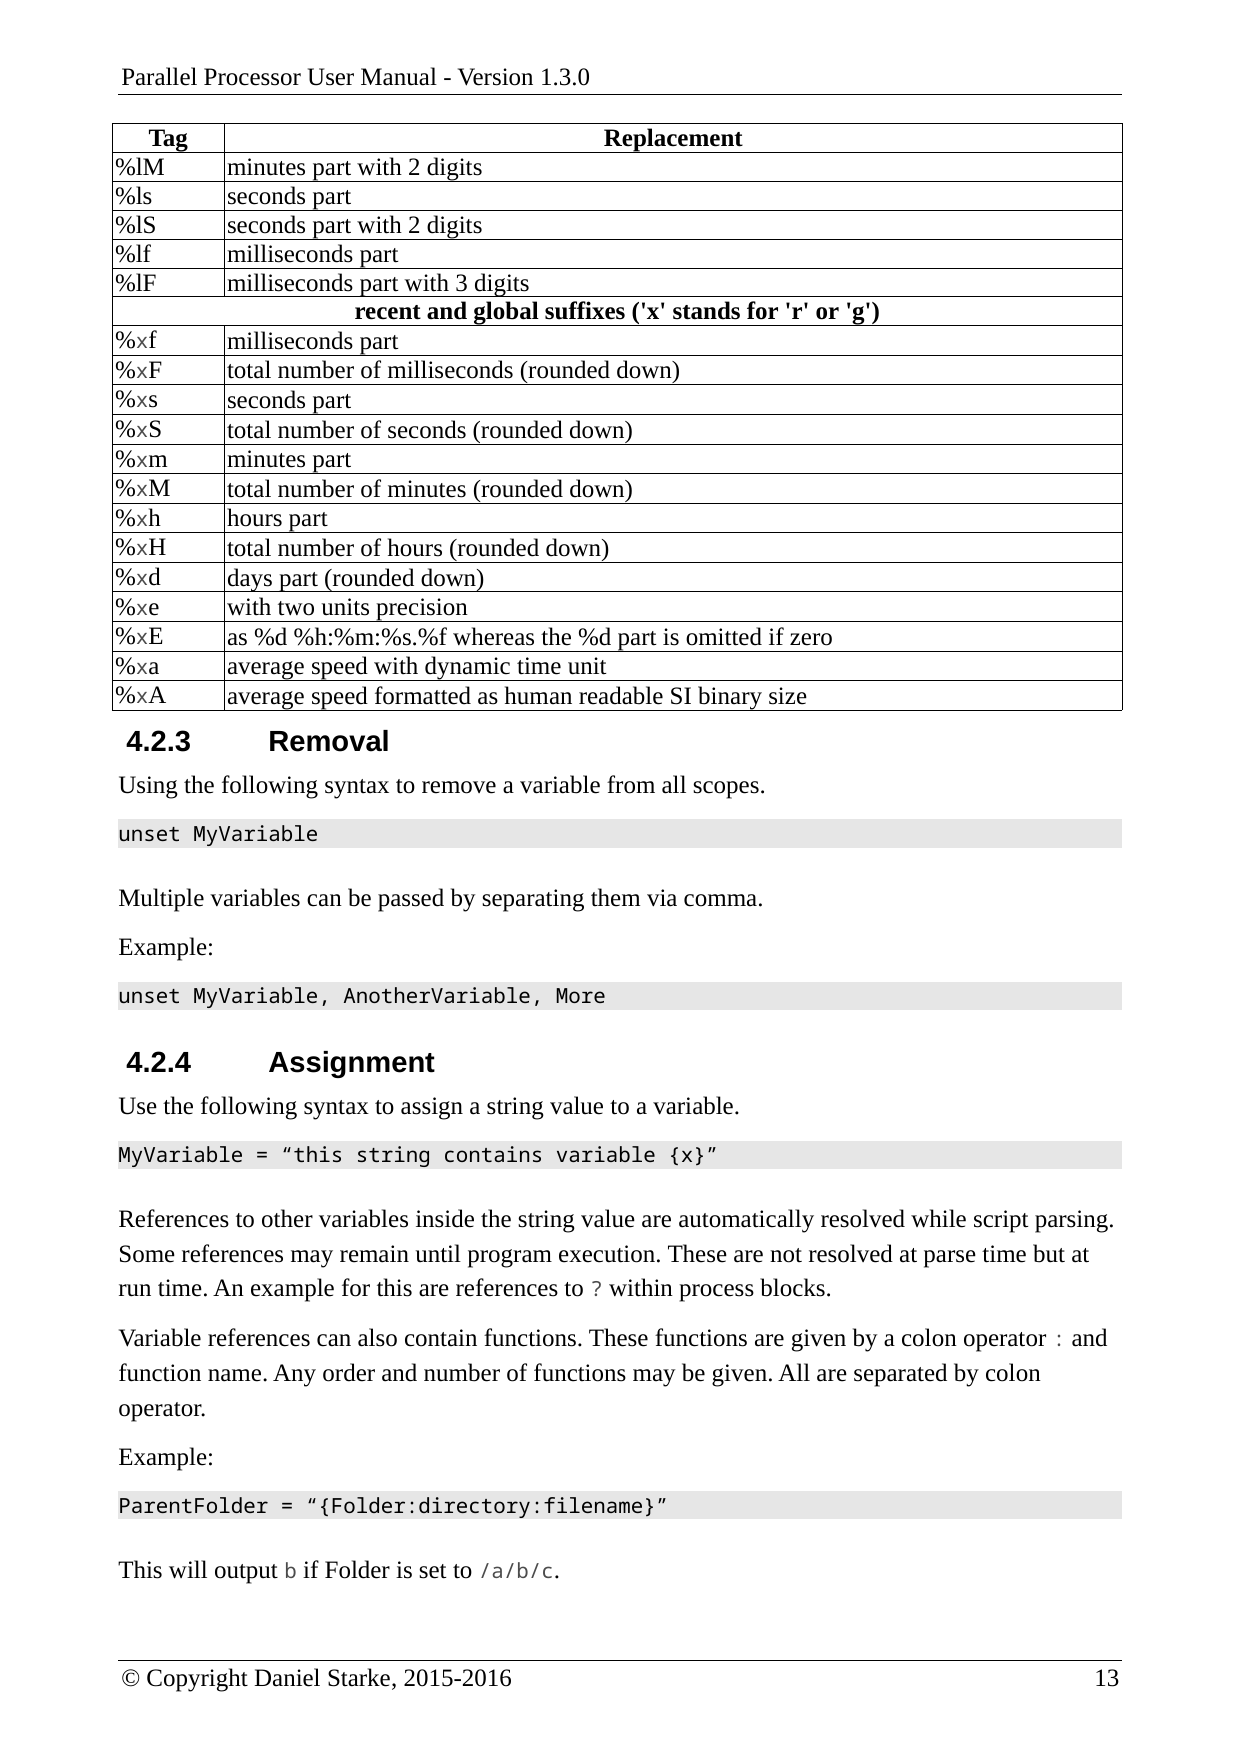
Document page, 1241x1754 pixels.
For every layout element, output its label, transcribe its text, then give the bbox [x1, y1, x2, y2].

table_cell days part (rounded down) [225, 563, 1122, 591]
table_cell %xH [113, 533, 224, 562]
table_cell %xF [113, 356, 224, 384]
table_header Replacement [225, 124, 1122, 152]
table_cell %lM [113, 153, 224, 181]
table_cell seconds part with 2 digits [225, 211, 1122, 239]
text This will output b if Folder is set to /a/b/c. [118, 1555, 1122, 1584]
text Using the following syntax to remove a variable from all scopes. [118, 771, 1122, 799]
text Example: [118, 1442, 1122, 1471]
table_cell total number of hours (rounded down) [225, 533, 1122, 562]
table_cell %xa [113, 652, 224, 680]
text unset MyVariable, AnotherVariable, More [118, 982, 1122, 1010]
table_cell %lF [113, 269, 224, 296]
table_cell milliseconds part [225, 326, 1122, 355]
text References to other variables inside the string value are automatically resolved while script parsing. Some references may remain until program execution. These are not resolved at parse time but at run time. An example for this are references to ? within process blocks. [118, 1204, 1122, 1303]
table_cell recent and global suffixes ('x' stands for 'r' or 'g') [113, 297, 1122, 325]
table_cell %ls [113, 182, 224, 210]
table_cell seconds part [225, 385, 1122, 414]
table_cell with two units precision [225, 592, 1122, 621]
table_cell %xe [113, 592, 224, 621]
table_cell %xM [113, 474, 224, 503]
table_cell minutes part with 2 digits [225, 153, 1122, 181]
text ParentFolder = “{Folder:directory:filename}” [118, 1491, 1122, 1519]
table_cell seconds part [225, 182, 1122, 210]
table_cell %lf [113, 240, 224, 267]
table_cell as %d %h:%m:%s.%f whereas the %d part is omitted if zero [225, 622, 1122, 651]
text Multiple variables can be passed by separating them via comma. [118, 883, 1122, 912]
table_cell total number of minutes (rounded down) [225, 474, 1122, 503]
subtitle Removal [118, 724, 1122, 758]
table_cell %xE [113, 622, 224, 651]
text Example: [118, 932, 1122, 961]
table_cell %xh [113, 504, 224, 532]
table_cell %xS [113, 415, 224, 443]
table_cell %xf [113, 326, 224, 355]
text Variable references can also contain functions. These functions are given by a colon operator : and function name. Any order and number of functions may be given. All are separated by colon operator. [118, 1323, 1122, 1422]
table_cell milliseconds part with 3 digits [225, 269, 1122, 296]
table_cell %xm [113, 445, 224, 473]
table_cell average speed formatted as human readable SI binary size [225, 681, 1122, 710]
table_cell %xs [113, 385, 224, 414]
table_cell milliseconds part [225, 240, 1122, 267]
table_cell %xA [113, 681, 224, 710]
subtitle Assignment [118, 1045, 1122, 1079]
text MyVariable = “this string contains variable {x}” [118, 1141, 1122, 1169]
table_cell average speed with dynamic time unit [225, 652, 1122, 680]
text Use the following syntax to assign a string value to a variable. [118, 1091, 1122, 1120]
table_cell hours part [225, 504, 1122, 532]
text unset MyVariable [118, 819, 1122, 848]
table_cell total number of seconds (rounded down) [225, 415, 1122, 443]
table_cell minutes part [225, 445, 1122, 473]
table_cell %lS [113, 211, 224, 239]
table_cell %xd [113, 563, 224, 591]
table_header Tag [113, 124, 224, 152]
table_cell total number of milliseconds (rounded down) [225, 356, 1122, 384]
